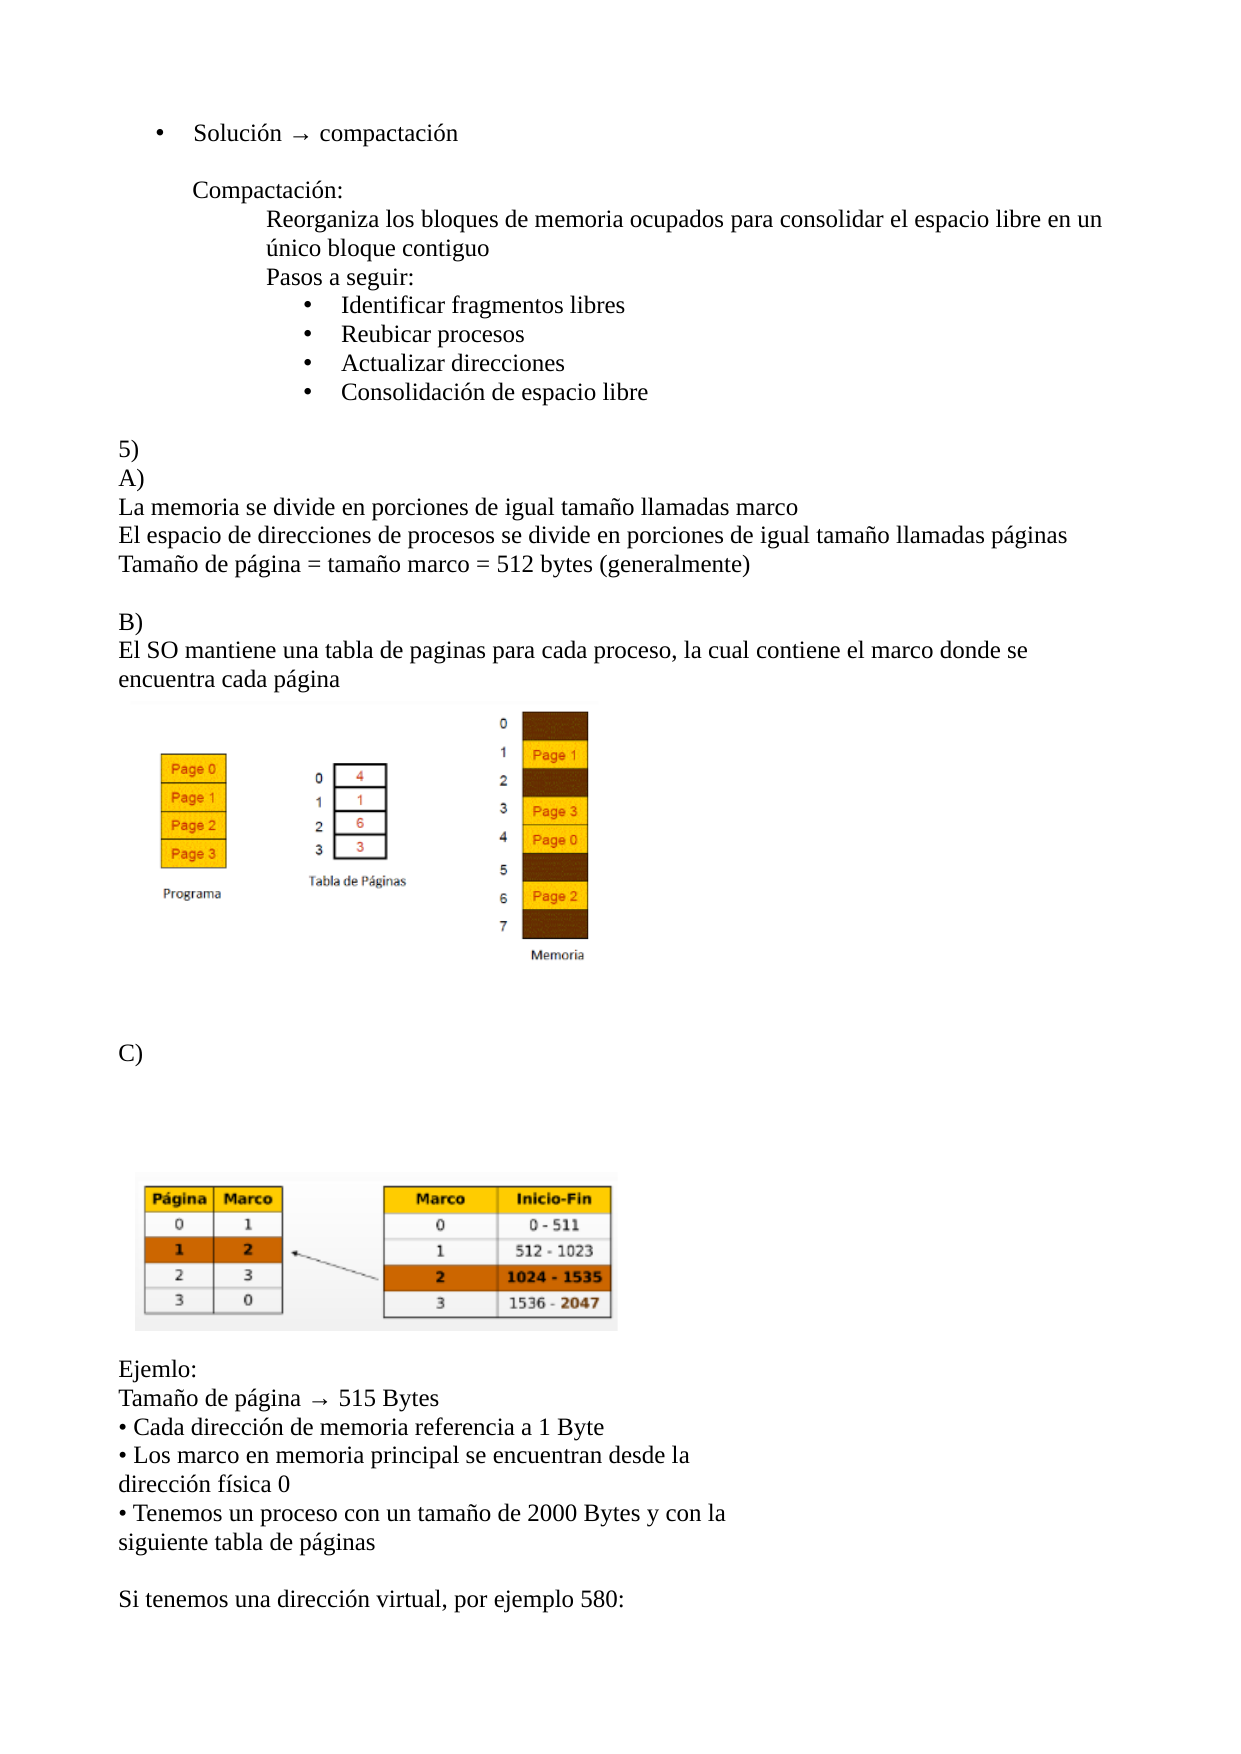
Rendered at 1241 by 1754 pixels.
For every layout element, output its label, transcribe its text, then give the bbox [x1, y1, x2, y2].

text La memoria se divide en porciones de igual tamaño llamadas marco [118, 492, 1122, 521]
text El espacio de direcciones de procesos se divide en porciones de igual tamaño llamadas páginas [118, 521, 1122, 549]
picture [135, 1172, 618, 1331]
text B) [118, 607, 1122, 636]
text Si tenemos una dirección virtual, por ejemplo 580: [118, 1584, 1122, 1613]
text Tamaño de página → 515 Bytes [118, 1383, 1122, 1412]
text • Los marco en memoria principal se encuentran desde la [118, 1441, 1122, 1469]
list Actualizar direcciones [303, 348, 1122, 377]
text Reorganiza los bloques de memoria ocupados para consolidar el espacio libre en un único bloque contiguo [118, 204, 1122, 262]
text • Tenemos un proceso con un tamaño de 2000 Bytes y con la [118, 1498, 1122, 1527]
text dirección física 0 [118, 1469, 1122, 1498]
list Identificar fragmentos libres [303, 291, 1122, 319]
list Consolidación de espacio libre [303, 377, 1122, 406]
text A) [118, 463, 1122, 492]
text 5) [118, 434, 1122, 463]
list Reubicar procesos [303, 319, 1122, 348]
text Ejemlo: [118, 1354, 1122, 1383]
text • Cada dirección de memoria referencia a 1 Byte [118, 1412, 1122, 1441]
picture [130, 701, 599, 981]
text Tamaño de página = tamaño marco = 512 bytes (generalmente) [118, 549, 1122, 578]
text Compactación: [118, 176, 1122, 204]
text Pasos a seguir: [118, 262, 1122, 291]
text C) [118, 1038, 1122, 1067]
text siguiente tabla de páginas [118, 1527, 1122, 1556]
list Solución → compactación [156, 118, 1122, 147]
text El SO mantiene una tabla de paginas para cada proceso, la cual contiene el marco donde se encuentra cada página [118, 636, 1122, 693]
